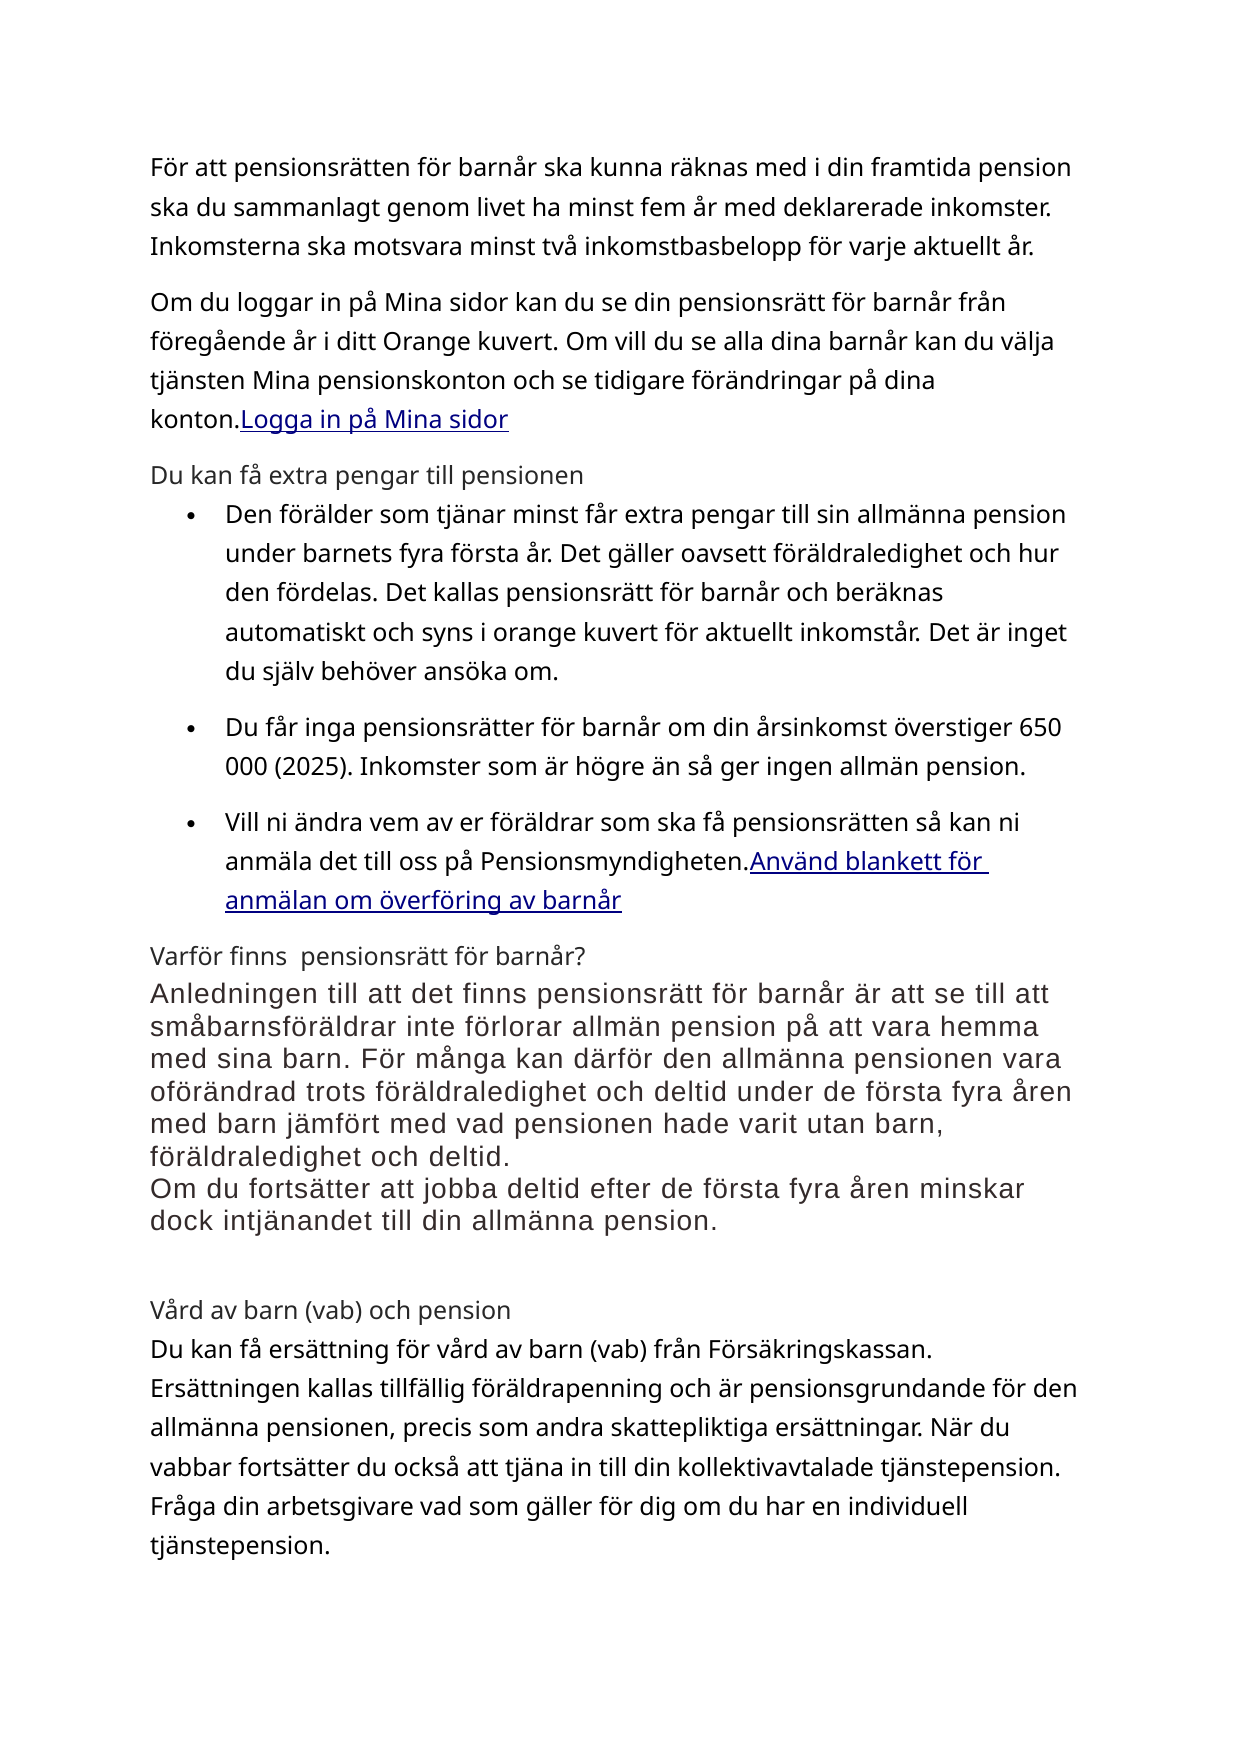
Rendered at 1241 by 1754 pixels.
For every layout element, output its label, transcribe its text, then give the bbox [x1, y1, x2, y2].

text Om du fortsätter att jobba deltid efter de första fyra åren minskar dock intjänandet till din allmänna pension. [150, 1172, 1090, 1237]
text Om du loggar in på Mina sidor kan du se din pensionsrätt för barnår från föregående år i ditt Orange kuvert. Om vill du se alla dina barnår kan du välja tjänsten Mina pensionskonton och se tidigare förändringar på dina konton.Logga in på Mina sidor [150, 284, 1090, 436]
text Du kan få ersättning för vård av barn (vab) från Försäkringskassan. Ersättningen kallas tillfällig föräldrapenning och är pensionsgrundande för den allmänna pensionen, precis som andra skattepliktiga ersättningar. När du vabbar fortsätter du också att tjäna in till din kollektivavtalade tjänstepension. Fråga din arbetsgivare vad som gäller för dig om du har en individuell tjänstepension. [150, 1332, 1090, 1562]
subtitle Vård av barn (vab) och pension [150, 1292, 1090, 1327]
text För att pensionsrätten för barnår ska kunna räknas med i din framtida pension ska du sammanlagt genom livet ha minst fem år med deklarerade inkomster. Inkomsterna ska motsvara minst två inkomstbasbelopp för varje aktuellt år. [150, 150, 1090, 262]
list Vill ni ändra vem av er föräldrar som ska få pensionsrätten så kan ni anmäla det till oss på Pensionsmyndigheten.Använd blankett för anmälan om överföring av barnår [187, 804, 1090, 917]
list Du får inga pensionsrätter för barnår om din årsinkomst överstiger 650 000 (2025). Inkomster som är högre än så ger ingen allmän pension. [187, 709, 1090, 782]
subtitle Du kan få extra pengar till pensionen [150, 457, 1090, 492]
list Den förälder som tjänar minst får extra pengar till sin allmänna pension under barnets fyra första år. Det gäller oavsett föräldraledighet och hur den fördelas. Det kallas pensionsrätt för barnår och beräknas automatiskt och syns i orange kuvert för aktuellt inkomstår. Det är inget du själv behöver ansöka om. [187, 497, 1090, 687]
text Anledningen till att det finns pensionsrätt för barnår är att se till att småbarnsföräldrar inte förlorar allmän pension på att vara hemma med sina barn. För många kan därför den allmänna pensionen vara oförändrad trots föräldraledighet och deltid under de första fyra åren med barn jämfört med vad pensionen hade varit utan barn, föräldraledighet och deltid. [150, 977, 1090, 1172]
subtitle Varför finns pensionsrätt för barnår? [150, 938, 1090, 972]
